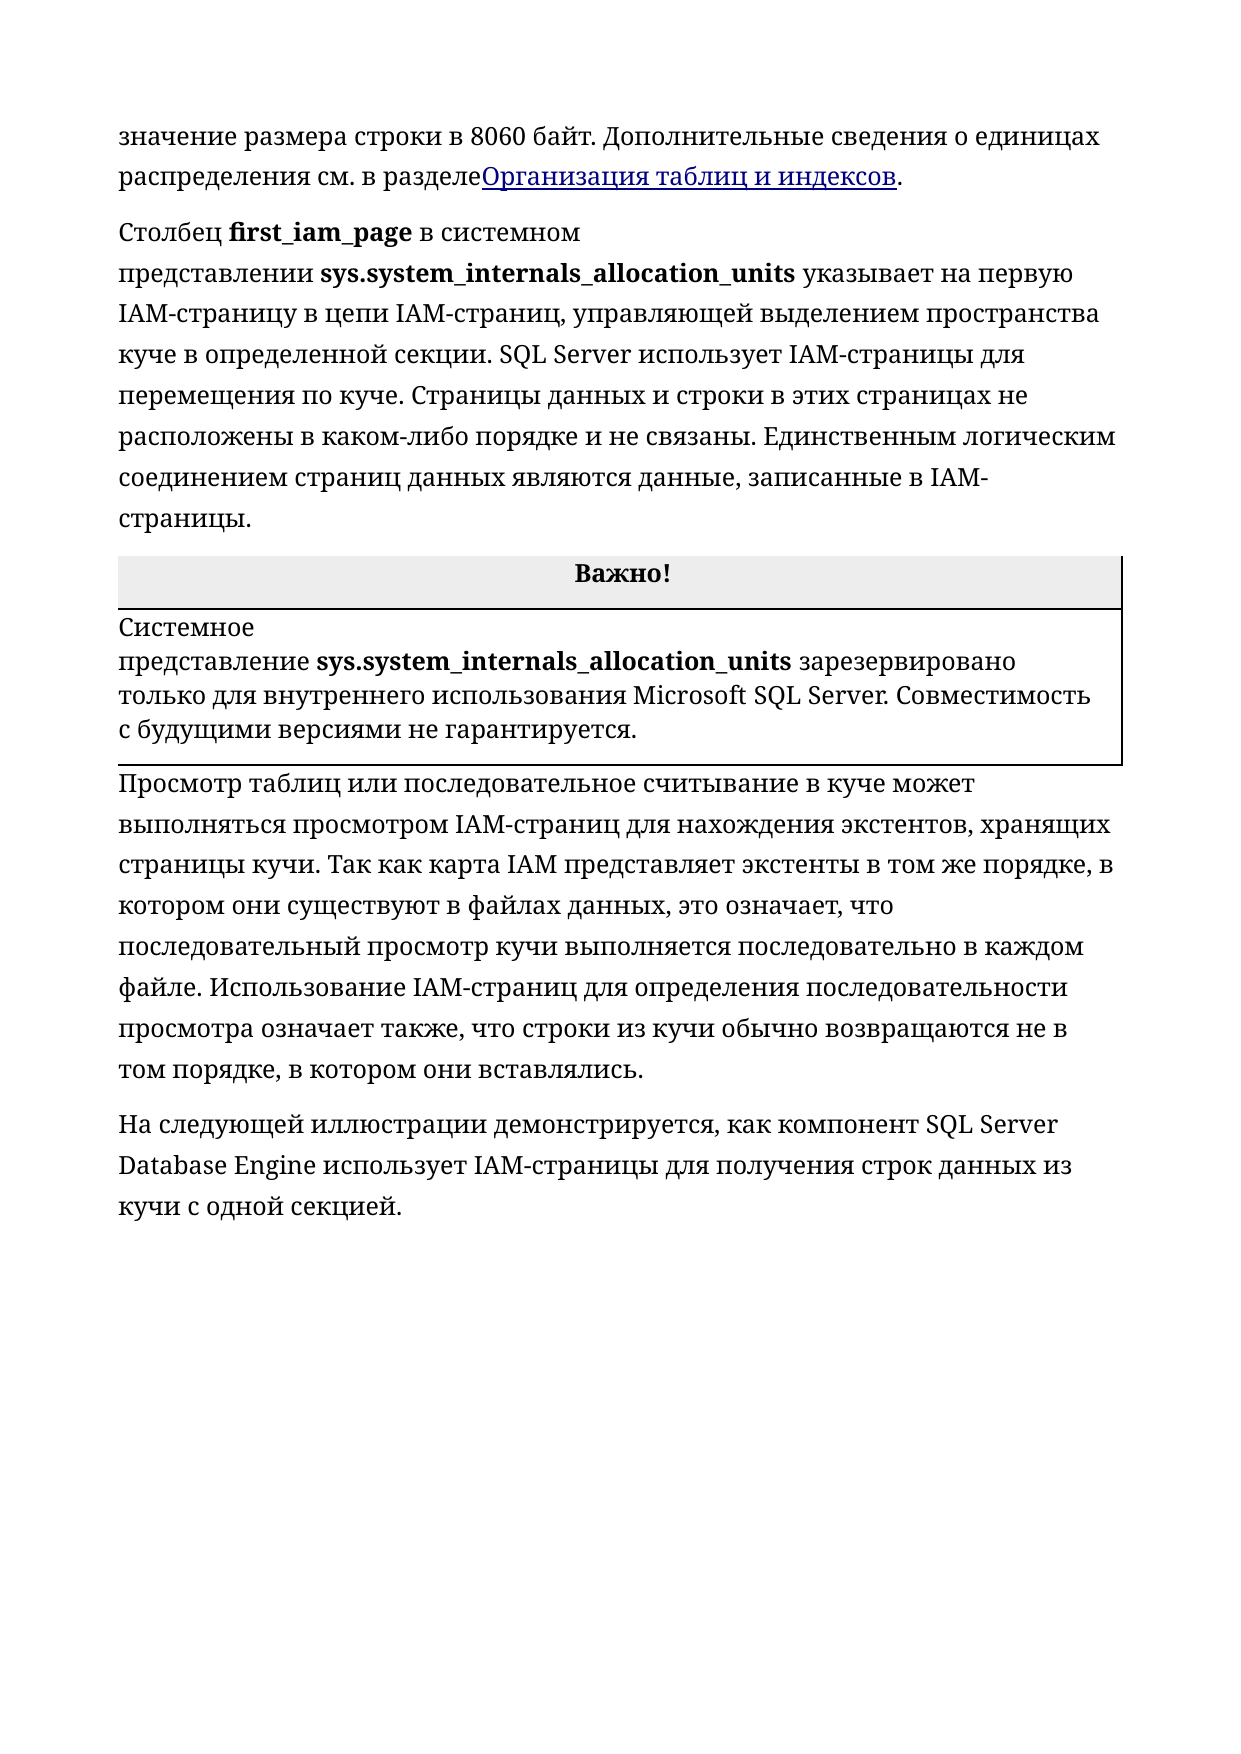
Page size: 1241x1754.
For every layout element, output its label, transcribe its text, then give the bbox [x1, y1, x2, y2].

text Просмотр таблиц или последовательное считывание в куче может выполняться просмотром IAM-страниц для нахождения экстентов, хранящих страницы кучи. Так как карта IAM представляет экстенты в том же порядке, в котором они существуют в файлах данных, это означает, что последовательный просмотр кучи выполняется последовательно в каждом файле. Использование IAM-страниц для определения последовательности просмотра означает также, что строки из кучи обычно возвращаются не в том порядке, в котором они вставлялись. [118, 766, 1122, 1085]
table_cell Системное представление sys.system_internals_allocation_units зарезервировано только для внутреннего использования Microsoft SQL Server. Совместимость с будущими версиями не гарантируется. [118, 610, 1121, 764]
text На следующей иллюстрации демонстрируется, как компонент SQL Server Database Engine использует IAM-страницы для получения строк данных из кучи с одной секцией. [118, 1107, 1122, 1222]
text значение размера строки в 8060 байт. Дополнительные сведения о единицах распределения см. в разделеОрганизация таблиц и индексов. [118, 118, 1122, 193]
picture [554, 562, 575, 583]
table_header Важно! [118, 556, 1121, 608]
text Столбец first_iam_page в системном представлении sys.system_internals_allocation_units указывает на первую IAM-страницу в цепи IAM-страниц, управляющей выделением пространства куче в определенной секции. SQL Server использует IAM-страницы для перемещения по куче. Страницы данных и строки в этих страницах не расположены в каком-либо порядке и не связаны. Единственным логическим соединением страниц данных являются данные, записанные в IAM-страницы. [118, 214, 1122, 534]
